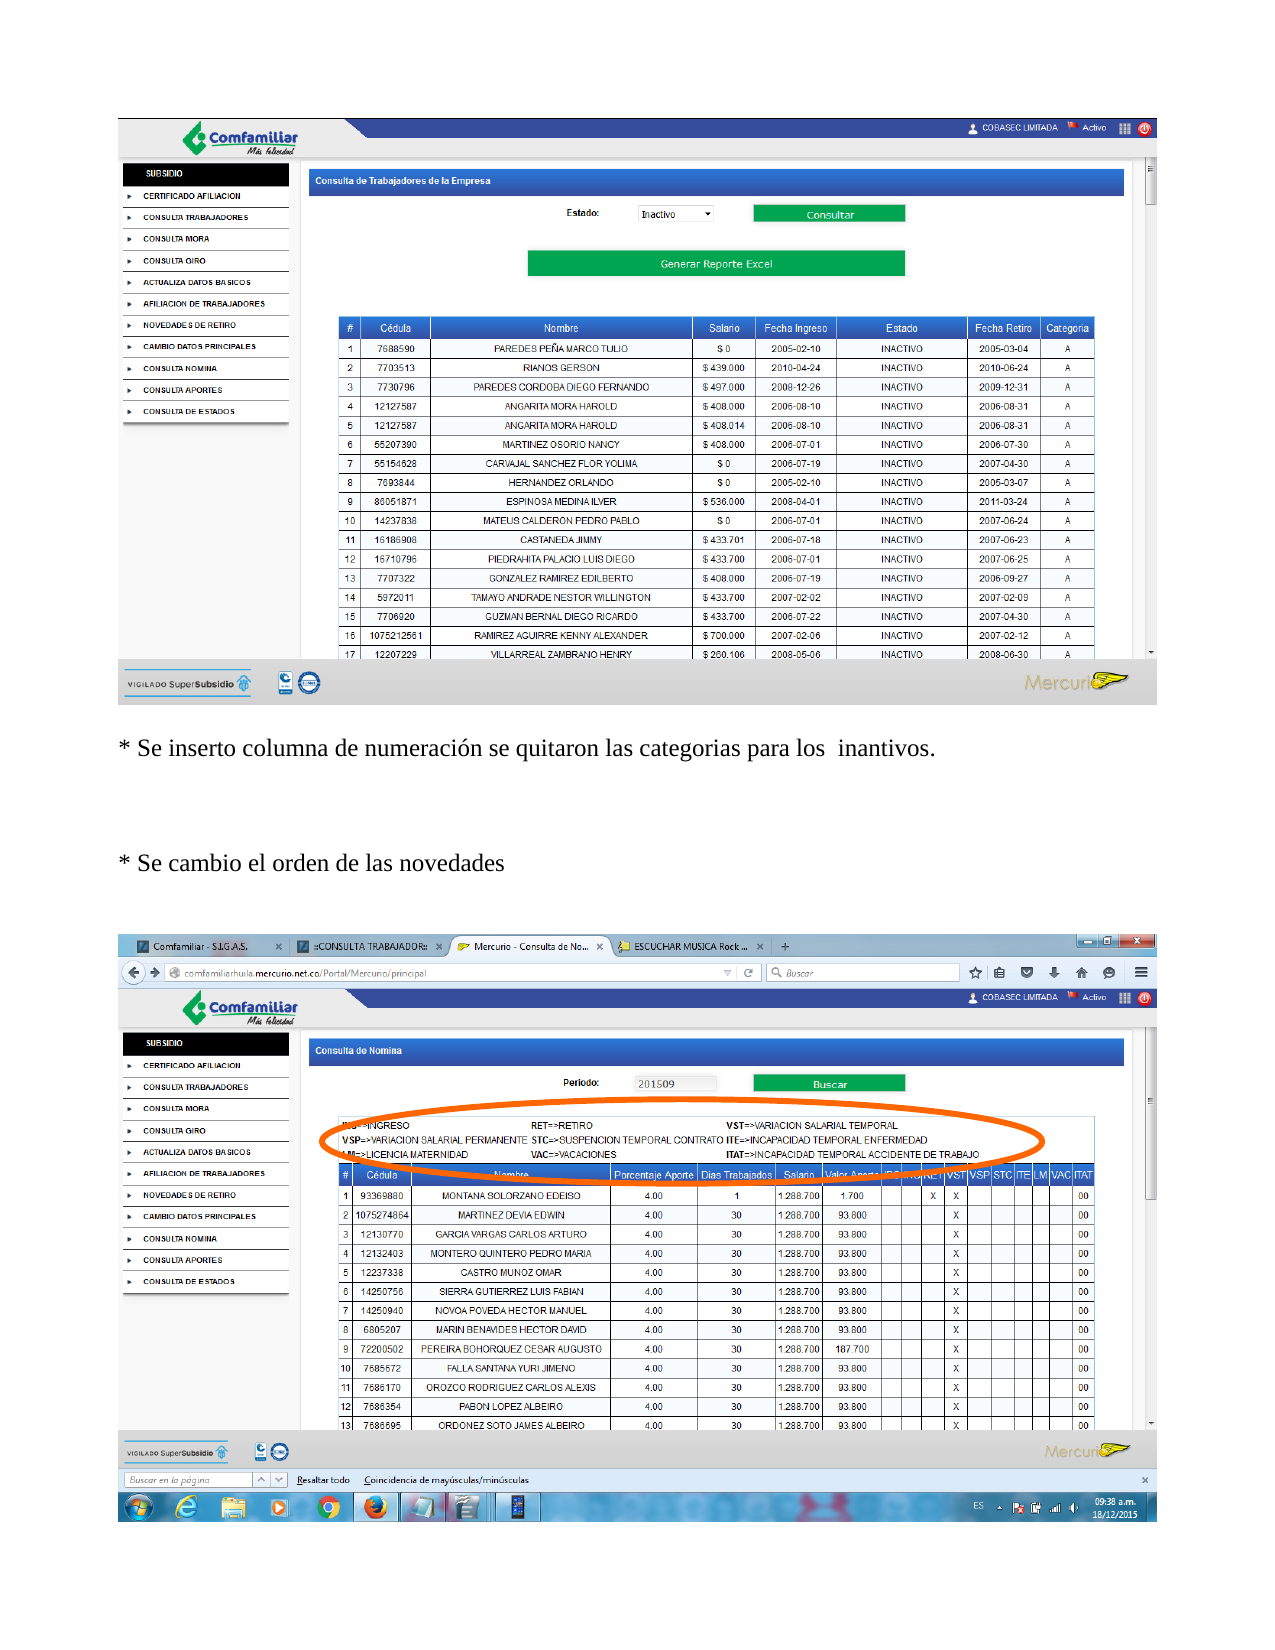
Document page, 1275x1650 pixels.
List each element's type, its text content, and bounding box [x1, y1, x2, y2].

picture [118, 118, 1157, 705]
text * Se cambio el orden de las novedades [118, 848, 1157, 877]
text * Se inserto columna de numeración se quitaron las categorias para los inantivos. [118, 733, 1157, 762]
picture [118, 934, 1157, 1522]
